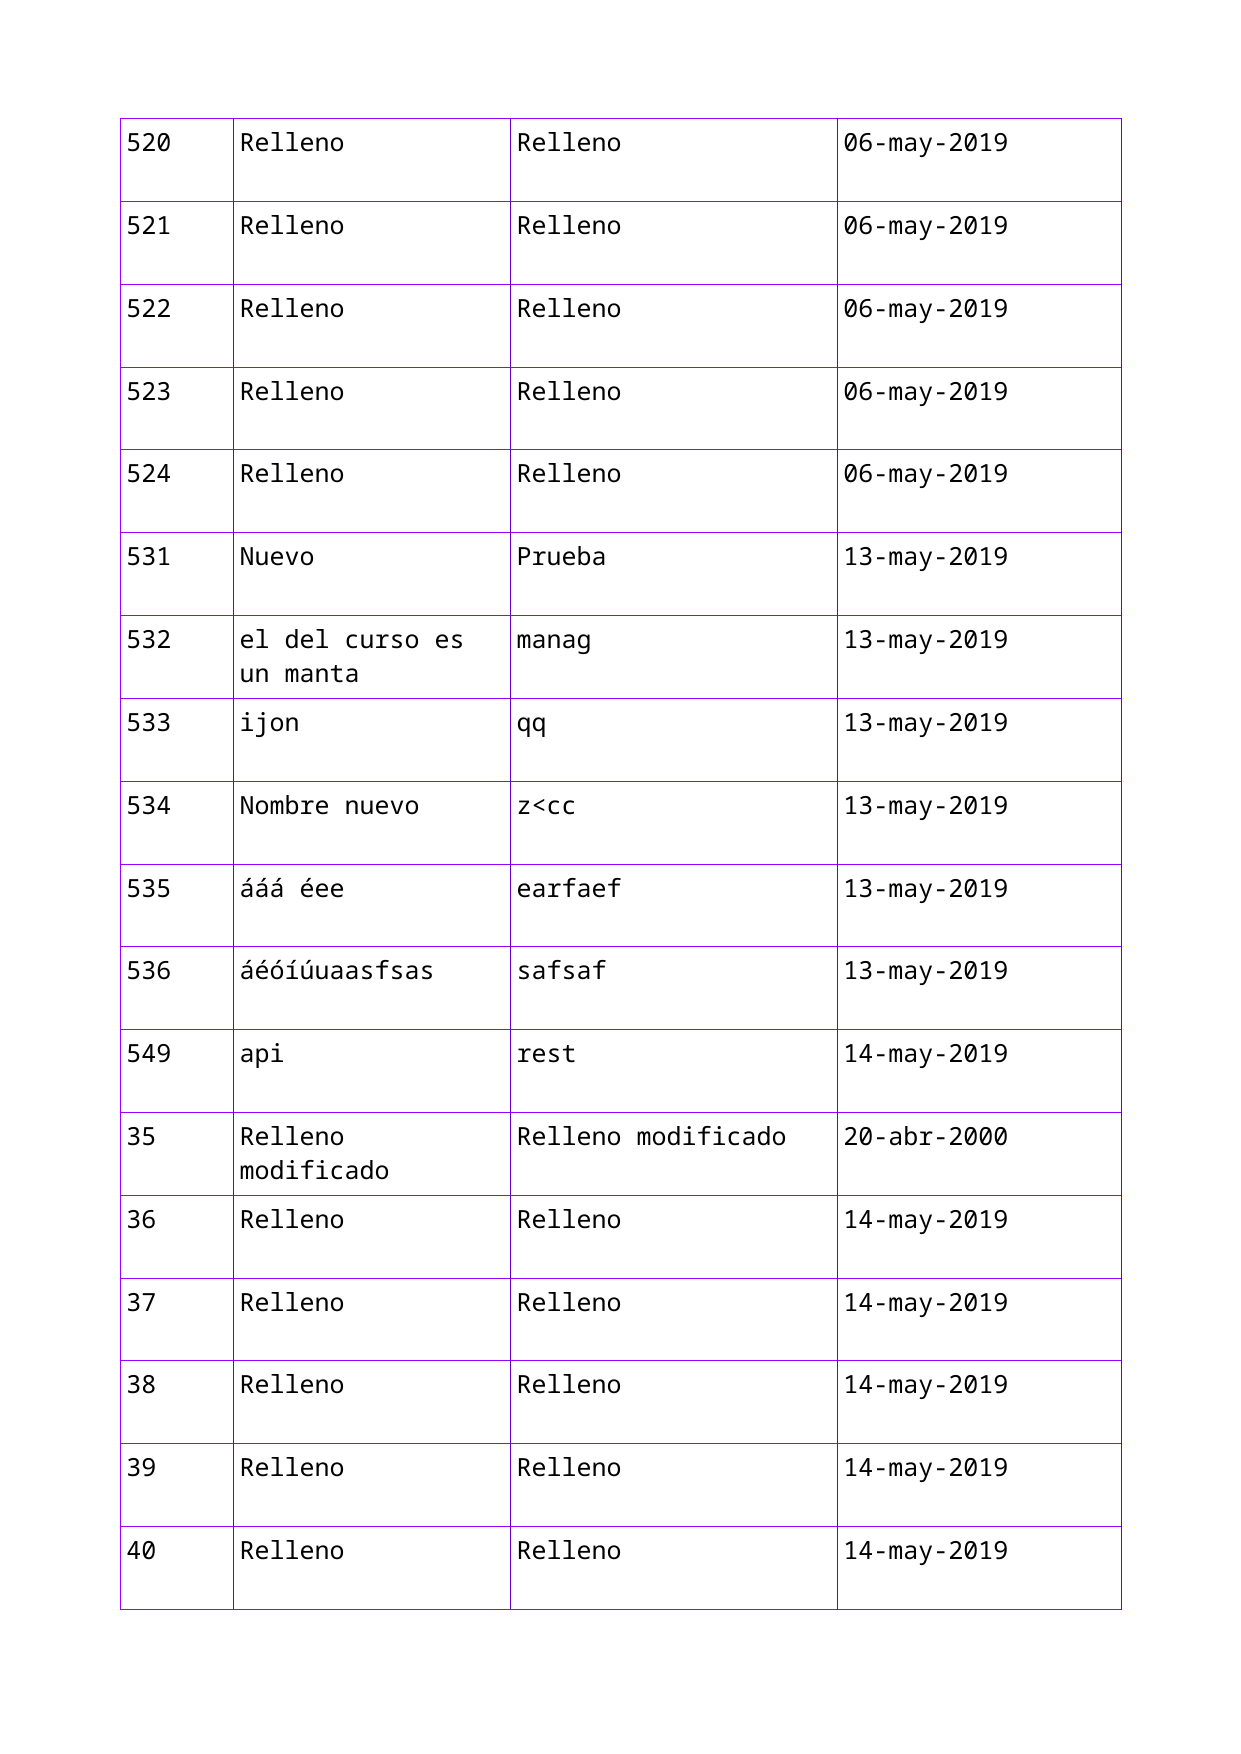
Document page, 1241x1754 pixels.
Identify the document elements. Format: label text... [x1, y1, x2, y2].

table_cell 14-may-2019 [838, 1444, 1121, 1526]
table_cell 13-may-2019 [838, 699, 1121, 781]
table_cell 520 [121, 119, 233, 201]
table_cell [1122, 864, 1130, 946]
table_cell [1122, 118, 1130, 201]
table_cell Relleno [234, 1444, 510, 1526]
table_cell 14-may-2019 [838, 1361, 1121, 1443]
table_cell 523 [121, 368, 233, 449]
table_cell [1122, 615, 1130, 698]
table_cell [1122, 532, 1130, 615]
table_cell 524 [121, 450, 233, 532]
table_cell 533 [121, 699, 233, 781]
table_cell Relleno [511, 1279, 837, 1360]
table_cell Relleno [234, 450, 510, 532]
table_cell Relleno [511, 368, 837, 449]
table_cell 38 [121, 1361, 233, 1443]
table_cell 14-may-2019 [838, 1196, 1121, 1277]
table_cell 13-may-2019 [838, 782, 1121, 863]
table_cell [1122, 1278, 1130, 1360]
table_cell [1122, 449, 1130, 532]
table_cell 531 [121, 533, 233, 615]
table_cell ááá éee [234, 865, 510, 946]
table_cell Relleno [511, 119, 837, 201]
table_cell Relleno [234, 1527, 510, 1609]
table_cell 40 [121, 1527, 233, 1609]
table_cell 06-may-2019 [838, 285, 1121, 367]
table_cell Relleno [234, 1279, 510, 1360]
table_cell manag [511, 616, 837, 698]
table_cell 36 [121, 1196, 233, 1277]
table_cell Relleno [511, 450, 837, 532]
table_cell 535 [121, 865, 233, 946]
table_cell Relleno [234, 285, 510, 367]
table_cell qq [511, 699, 837, 781]
table_cell Relleno [511, 285, 837, 367]
table_cell 35 [121, 1113, 233, 1195]
table_cell Relleno [234, 1361, 510, 1443]
table_cell rest [511, 1030, 837, 1112]
table_cell Relleno [511, 202, 837, 284]
table_cell Nombre nuevo [234, 782, 510, 863]
table_cell Relleno [511, 1196, 837, 1277]
table_cell 06-may-2019 [838, 119, 1121, 201]
table_cell Prueba [511, 533, 837, 615]
table_cell safsaf [511, 947, 837, 1029]
table_cell Relleno modificado [511, 1113, 837, 1195]
table_cell [1122, 367, 1130, 449]
table_cell 13-may-2019 [838, 947, 1121, 1029]
table_cell 06-may-2019 [838, 368, 1121, 449]
table_cell [1122, 698, 1130, 781]
table_cell Nuevo [234, 533, 510, 615]
table_cell 522 [121, 285, 233, 367]
table_cell api [234, 1030, 510, 1112]
table_cell Relleno [511, 1527, 837, 1609]
table_cell 549 [121, 1030, 233, 1112]
table_cell z<cc [511, 782, 837, 863]
table_cell Relleno [234, 1196, 510, 1277]
table_cell Relleno modificado [234, 1113, 510, 1195]
table_cell 13-may-2019 [838, 533, 1121, 615]
table_cell áéóíúuaasfsas [234, 947, 510, 1029]
table_cell 14-may-2019 [838, 1527, 1121, 1609]
table_cell 14-may-2019 [838, 1279, 1121, 1360]
table_cell [1122, 284, 1130, 367]
table_cell 39 [121, 1444, 233, 1526]
table_cell 13-may-2019 [838, 865, 1121, 946]
table_cell el del curso es un manta [234, 616, 510, 698]
table_cell [1122, 946, 1130, 1029]
table_cell 06-may-2019 [838, 202, 1121, 284]
table_cell ijon [234, 699, 510, 781]
table_cell Relleno [511, 1444, 837, 1526]
table_cell [1122, 1526, 1130, 1609]
table_cell [1122, 1112, 1130, 1195]
table_cell 534 [121, 782, 233, 863]
table_cell 536 [121, 947, 233, 1029]
table_cell Relleno [234, 368, 510, 449]
table_cell 521 [121, 202, 233, 284]
table_cell 06-may-2019 [838, 450, 1121, 532]
table_cell [1122, 1195, 1130, 1277]
table_cell [1122, 781, 1130, 863]
table_cell 14-may-2019 [838, 1030, 1121, 1112]
table_cell Relleno [234, 119, 510, 201]
table_cell [1122, 1443, 1130, 1526]
table_cell Relleno [234, 202, 510, 284]
table_cell [1122, 201, 1130, 284]
table_cell 532 [121, 616, 233, 698]
table_cell [1122, 1029, 1130, 1112]
table_cell 37 [121, 1279, 233, 1360]
table_cell 20-abr-2000 [838, 1113, 1121, 1195]
table_cell [1122, 1360, 1130, 1443]
table_cell earfaef [511, 865, 837, 946]
table_cell 13-may-2019 [838, 616, 1121, 698]
table_cell Relleno [511, 1361, 837, 1443]
